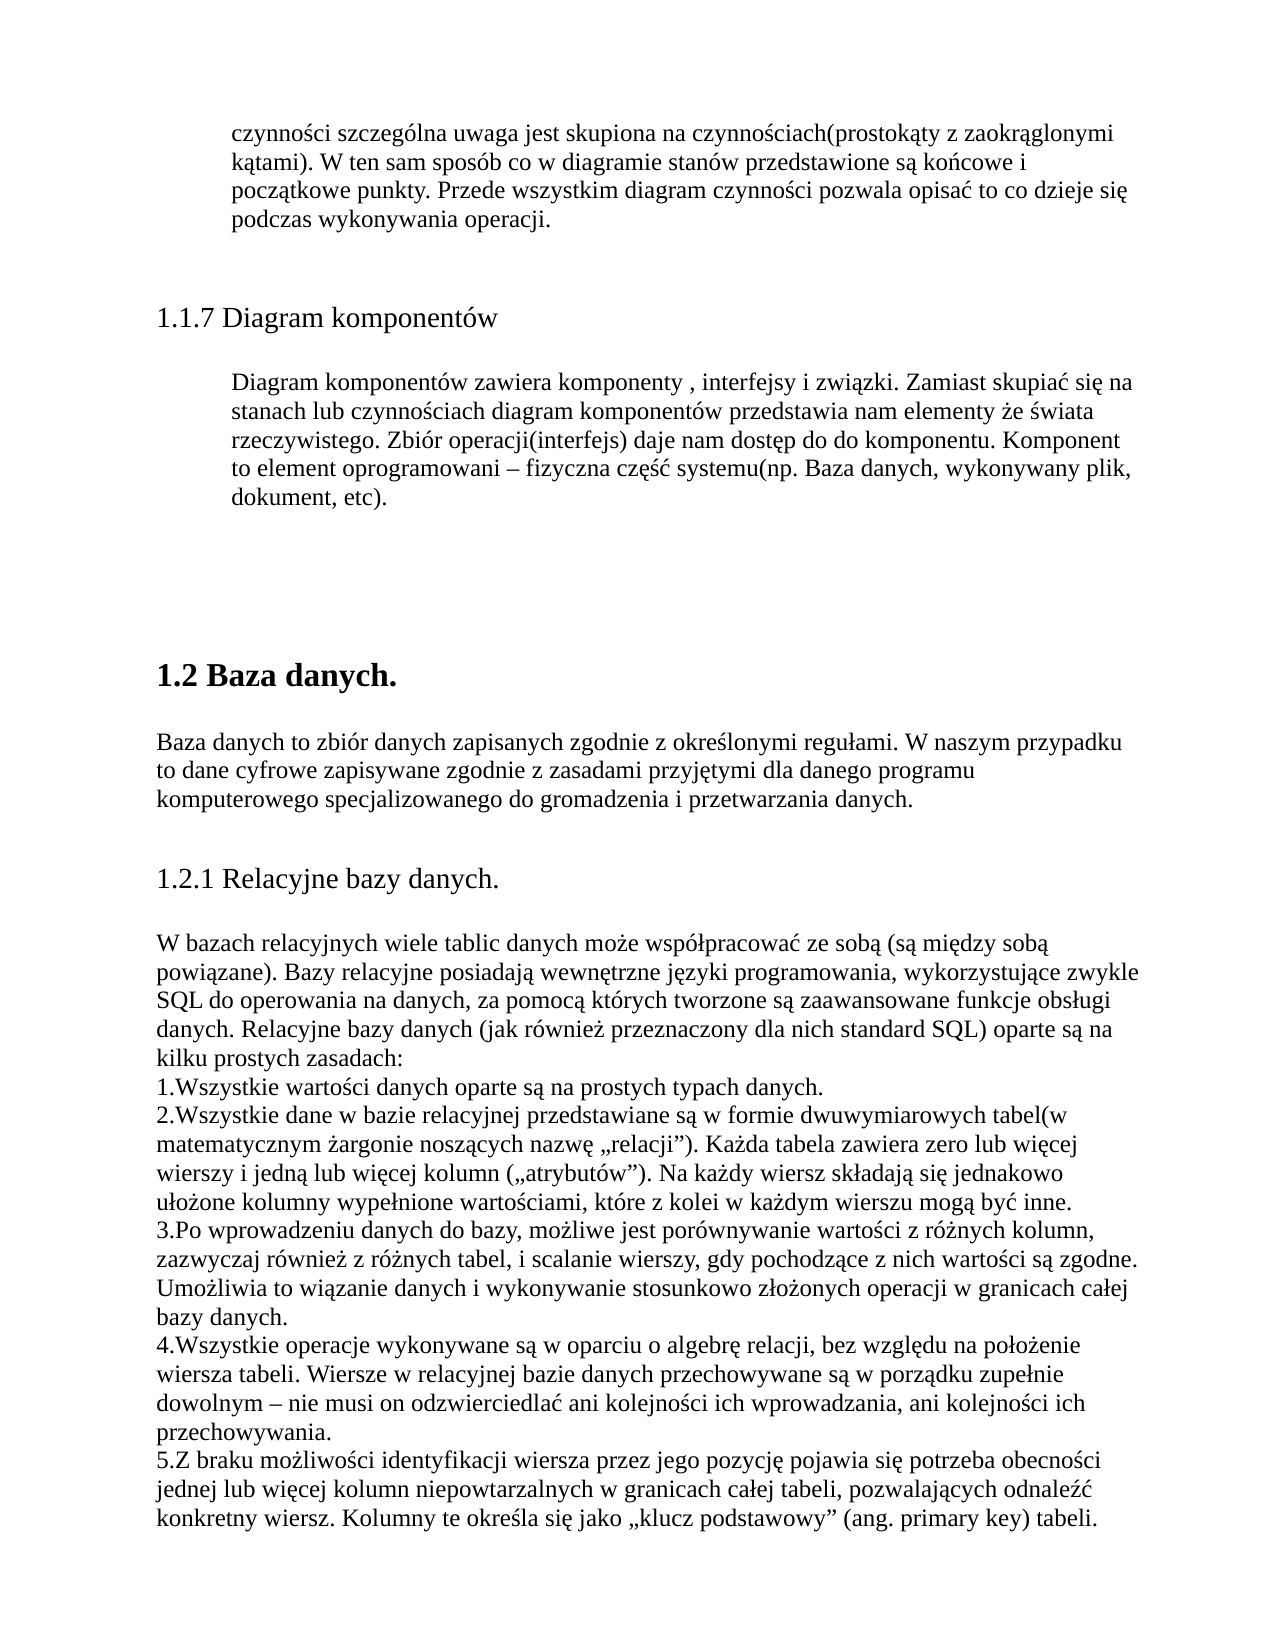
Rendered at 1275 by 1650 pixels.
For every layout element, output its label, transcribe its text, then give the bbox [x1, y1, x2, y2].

text czynności szczególna uwaga jest skupiona na czynnościach(prostokąty z zaokrąglonymi kątami). W ten sam sposób co w diagramie stanów przedstawione są końcowe i początkowe punkty. Przede wszystkim diagram czynności pozwala opisać to co dzieje się podczas wykonywania operacji. [231, 118, 1140, 233]
text Diagram komponentów zawiera komponenty , interfejsy i związki. Zamiast skupiać się na stanach lub czynnościach diagram komponentów przedstawia nam elementy że świata rzeczywistego. Zbiór operacji(interfejs) daje nam dostęp do do komponentu. Komponent to element oprogramowani – fizyczna część systemu(np. Baza danych, wykonywany plik, dokument, etc). [231, 367, 1140, 511]
list Z braku możliwości identyfikacji wiersza przez jego pozycję pojawia się potrzeba obecności jednej lub więcej kolumn niepowtarzalnych w granicach całej tabeli, pozwalających odnaleźć konkretny wiersz. Kolumny te określa się jako „klucz podstawowy” (ang. primary key) tabeli. [156, 1445, 1140, 1532]
list Po wprowadzeniu danych do bazy, możliwe jest porównywanie wartości z różnych kolumn, zazwyczaj również z różnych tabel, i scalanie wierszy, gdy pochodzące z nich wartości są zgodne. Umożliwia to wiązanie danych i wykonywanie stosunkowo złożonych operacji w granicach całej bazy danych. [156, 1215, 1140, 1330]
list Wszystkie dane w bazie relacyjnej przedstawiane są w formie dwuwymiarowych tabel(w matematycznym żargonie noszących nazwę „relacji”). Każda tabela zawiera zero lub więcej wierszy i jedną lub więcej kolumn („atrybutów”). Na każdy wiersz składają się jednakowo ułożone kolumny wypełnione wartościami, które z kolei w każdym wierszu mogą być inne. [156, 1100, 1140, 1215]
list Wszystkie wartości danych oparte są na prostych typach danych. [156, 1072, 1140, 1100]
text 1.2.1 Relacyjne bazy danych. [156, 861, 1140, 894]
list Wszystkie operacje wykonywane są w oparciu o algebrę relacji, bez względu na położenie wiersza tabeli. Wiersze w relacyjnej bazie danych przechowywane są w porządku zupełnie dowolnym – nie musi on odzwierciedlać ani kolejności ich wprowadzania, ani kolejności ich przechowywania. [156, 1330, 1140, 1445]
text 1.2 Baza danych. Baza danych to zbiór danych zapisanych zgodnie z określonymi regułami. W naszym przypadku to dane cyfrowe zapisywane zgodnie z zasadami przyjętymi dla danego programu komputerowego specjalizowanego do gromadzenia i przetwarzania danych. [156, 655, 1140, 813]
text W bazach relacyjnych wiele tablic danych może współpracować ze sobą (są między sobą powiązane). Bazy relacyjne posiadają wewnętrzne języki programowania, wykorzystujące zwykle SQL do operowania na danych, za pomocą których tworzone są zaawansowane funkcje obsługi danych. Relacyjne bazy danych (jak również przeznaczony dla nich standard SQL) oparte są na kilku prostych zasadach: [156, 928, 1140, 1072]
text 1.1.7 Diagram komponentów [156, 300, 1140, 334]
